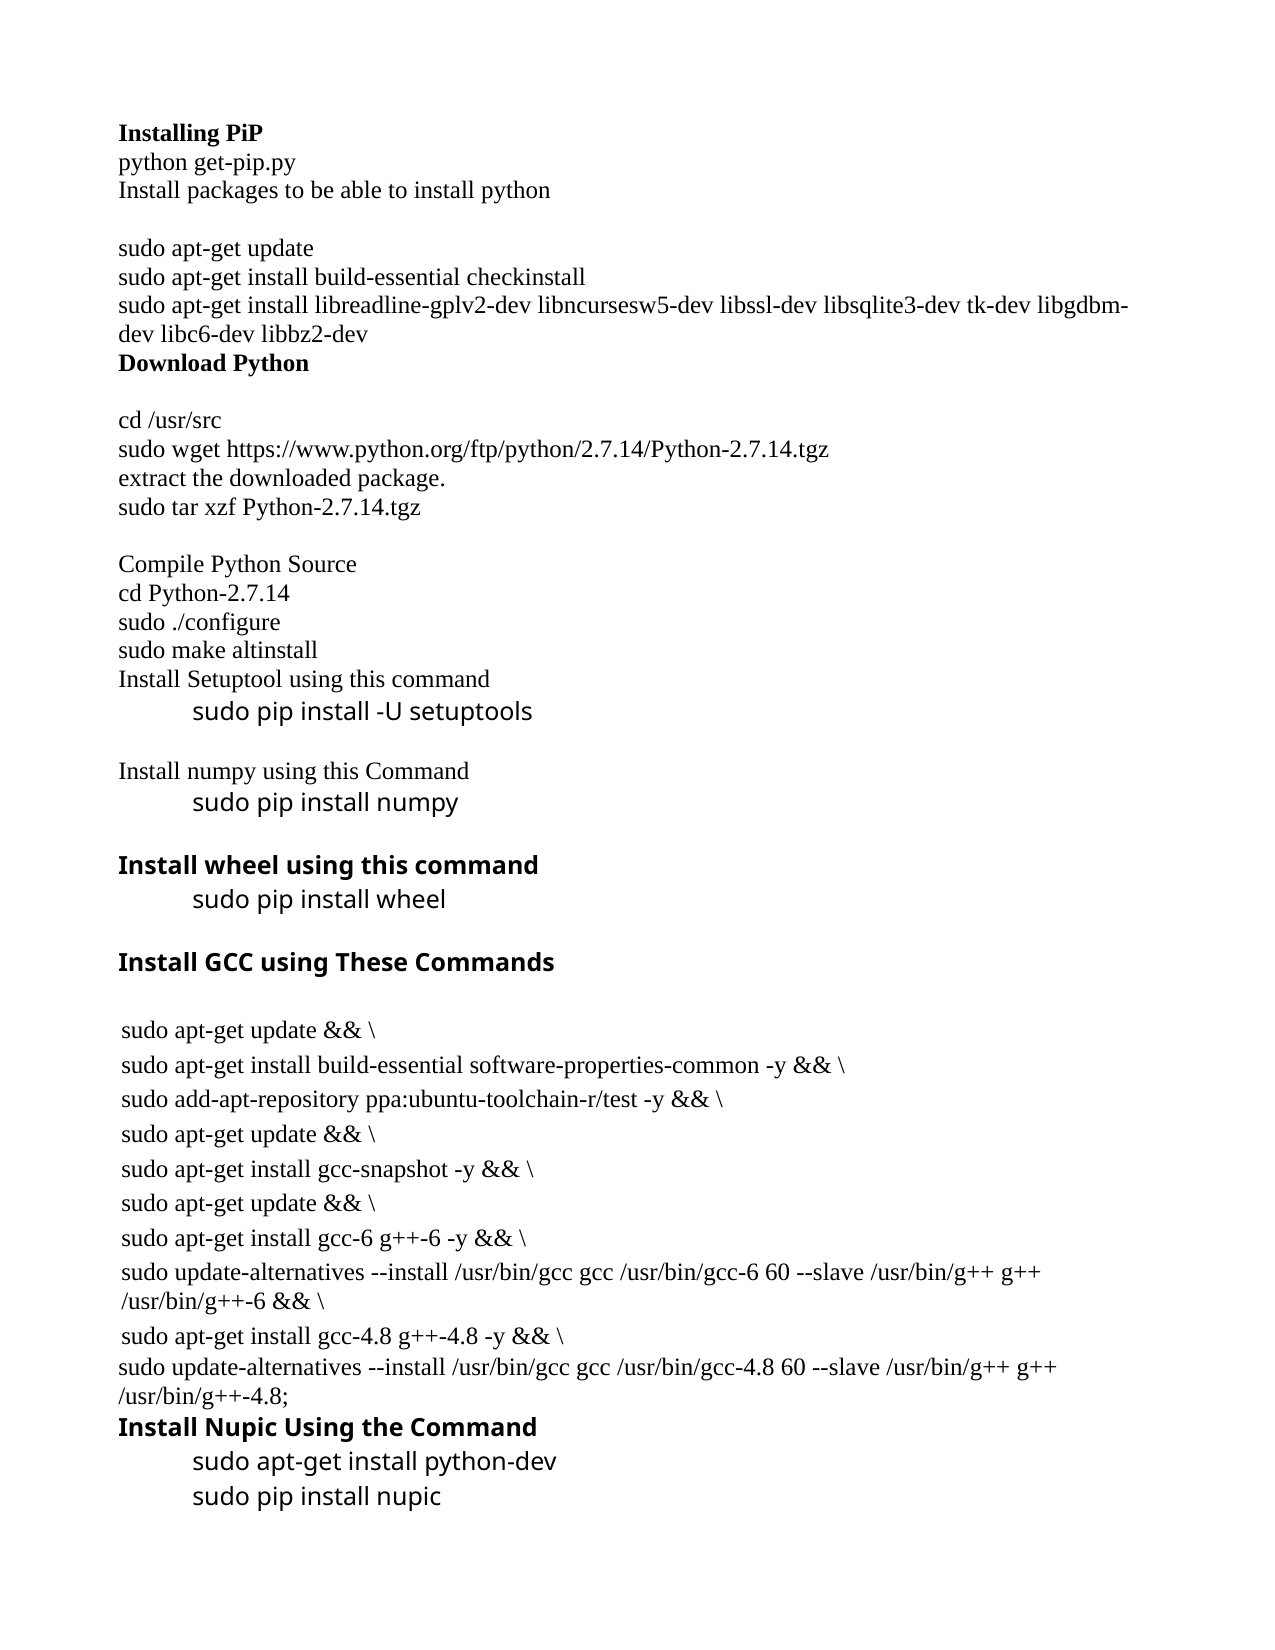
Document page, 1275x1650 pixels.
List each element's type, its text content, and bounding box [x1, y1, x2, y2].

text cd /usr/src [118, 406, 1157, 434]
text Download Python [118, 348, 1157, 377]
table_header sudo apt-get install gcc-snapshot -y && \ [118, 1151, 545, 1185]
text extract the downloaded package. [118, 463, 1157, 492]
text Install Nupic Using the Command [118, 1410, 1157, 1444]
text Install wheel using this command [118, 847, 1157, 882]
text sudo ./configure [118, 607, 1157, 636]
text Install GCC using These Commands [118, 944, 1157, 978]
text Install Setuptool using this command [118, 664, 1157, 693]
text Compile Python Source [118, 549, 1157, 578]
text sudo make altinstall [118, 636, 1157, 664]
text sudo apt-get install build-essential checkinstall [118, 262, 1157, 291]
table_header sudo apt-get install gcc-4.8 g++-4.8 -y && \ [118, 1318, 575, 1352]
table_header sudo apt-get install gcc-6 g++-6 -y && \ [118, 1220, 538, 1254]
table_header sudo apt-get update && \ [118, 1116, 388, 1151]
text sudo apt-get install libreadline-gplv2-dev libncursesw5-dev libssl-dev libsqlite3-dev tk-dev libgdbm-dev libc6-dev libbz2-dev [118, 291, 1157, 348]
text Install packages to be able to install python [118, 176, 1157, 204]
text Install numpy using this Command [118, 756, 1157, 785]
text sudo wget https://www.python.org/ftp/python/2.7.14/Python-2.7.14.tgz [118, 434, 1157, 463]
text sudo update-alternatives --install /usr/bin/gcc gcc /usr/bin/gcc-4.8 60 --slave /usr/bin/g++ g++ /usr/bin/g++-4.8; [118, 1352, 1157, 1410]
text Installing PiP [118, 118, 1157, 147]
text sudo pip install wheel [118, 882, 1157, 916]
text sudo tar xzf Python-2.7.14.tgz [118, 492, 1157, 521]
table_header sudo apt-get update && \ [118, 1185, 388, 1220]
text sudo apt-get update [118, 233, 1157, 262]
table_header sudo apt-get install build-essential software-properties-common -y && \ [118, 1047, 857, 1082]
text sudo apt-get install python-dev [118, 1444, 1157, 1478]
table_header sudo update-alternatives --install /usr/bin/gcc gcc /usr/bin/gcc-6 60 --slave /usr/bin/g++ g++ /usr/bin/g++-6 && \ [118, 1255, 1157, 1318]
table_header sudo add-apt-repository ppa:ubuntu-toolchain-r/test -y && \ [118, 1082, 734, 1116]
text python get-pip.py [118, 147, 1157, 176]
text sudo pip install -U setuptools [118, 693, 1157, 727]
table_header sudo apt-get update && \ [118, 1013, 388, 1047]
text cd Python-2.7.14 [118, 578, 1157, 607]
text sudo pip install numpy [118, 785, 1157, 819]
text sudo pip install nupic [118, 1478, 1157, 1512]
